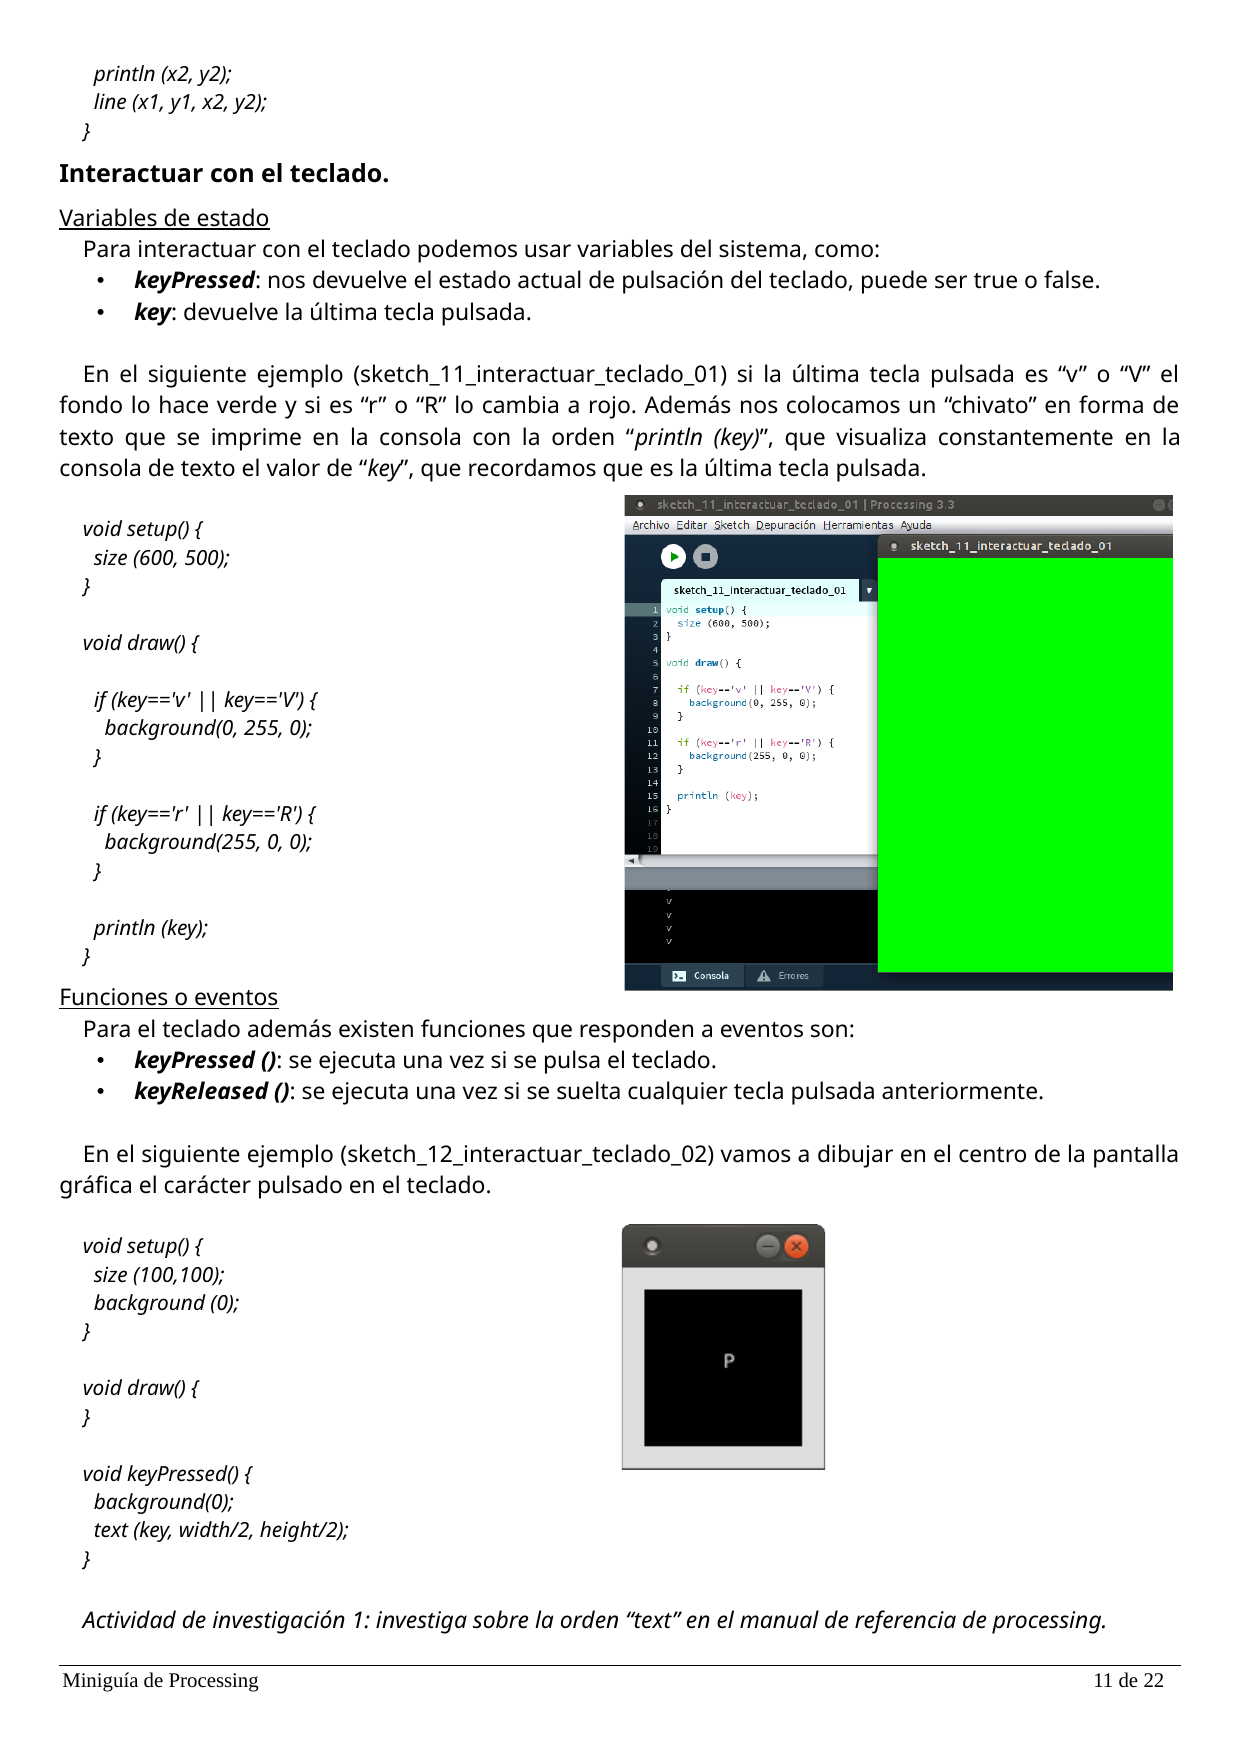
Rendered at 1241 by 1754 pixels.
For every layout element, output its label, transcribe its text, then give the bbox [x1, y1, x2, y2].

text text (key, width/2, height/2); [59, 1516, 1181, 1544]
text background(0); [59, 1487, 1181, 1516]
text if (key=='v' || key=='V') { [59, 685, 624, 713]
text size (600, 500); [59, 543, 624, 571]
text } [59, 1402, 621, 1430]
text } [59, 571, 624, 600]
picture [624, 495, 1173, 991]
text } [59, 1317, 621, 1345]
text Interactuar con el teclado. [59, 156, 1181, 190]
list keyPressed: nos devuelve el estado actual de pulsación del teclado, puede ser true o false. [97, 264, 1181, 296]
text background (0); [59, 1288, 621, 1317]
text void setup() { [59, 1231, 621, 1260]
list keyReleased (): se ejecuta una vez si se suelta cualquier tecla pulsada anteriormente. [97, 1075, 1181, 1106]
text void keyPressed() { [59, 1459, 1181, 1487]
text } [59, 742, 624, 770]
picture [621, 1224, 826, 1470]
text } [59, 1544, 1181, 1572]
text [826, 1373, 1181, 1402]
text if (key=='r' || key=='R') { [59, 799, 624, 827]
text [826, 1288, 1181, 1317]
text void draw() { [59, 1373, 621, 1402]
text [826, 1402, 1181, 1430]
text [826, 1231, 1181, 1260]
text [1173, 941, 1181, 969]
text [1173, 742, 1181, 770]
text line (x1, y1, x2, y2); [59, 87, 1181, 116]
text Funciones o eventos [59, 981, 1181, 1012]
list keyPressed (): se ejecuta una vez si se pulsa el teclado. [97, 1044, 1181, 1075]
text Para el teclado además existen funciones que responden a eventos son: [59, 1012, 1181, 1044]
text Actividad de investigación 1: investiga sobre la orden “text” en el manual de referencia de processing. [59, 1604, 1181, 1635]
text } [59, 116, 1181, 144]
text En el siguiente ejemplo (sketch_11_interactuar_teclado_01) si la última tecla pulsada es “v” o “V” el fondo lo hace verde y si es “r” o “R” lo cambia a rojo. Además nos colocamos un “chivato” en forma de texto que se imprime en la consola con la orden “println (key)”, que visualiza constantemente en la consola de texto el valor de “key”, que recordamos que es la última tecla pulsada. [59, 358, 1181, 483]
text Para interactuar con el teclado podemos usar variables del sistema, como: [59, 233, 1181, 264]
text [826, 1260, 1181, 1288]
text } [59, 856, 624, 884]
text En el siguiente ejemplo (sketch_12_interactuar_teclado_02) vamos a dibujar en el centro de la pantalla gráfica el carácter pulsado en el teclado. [59, 1137, 1181, 1200]
text Variables de estado [59, 202, 1181, 233]
text println (x2, y2); [59, 59, 1181, 87]
text background(0, 255, 0); [59, 713, 624, 742]
text } [59, 941, 624, 969]
text println (key); [59, 913, 624, 941]
text [1173, 571, 1181, 600]
text void setup() { [59, 514, 624, 543]
text size (100,100); [59, 1260, 621, 1288]
text void draw() { [59, 628, 624, 657]
text background(255, 0, 0); [59, 827, 624, 856]
list key: devuelve la última tecla pulsada. [97, 296, 1181, 327]
text [1173, 856, 1181, 884]
text [826, 1317, 1181, 1345]
